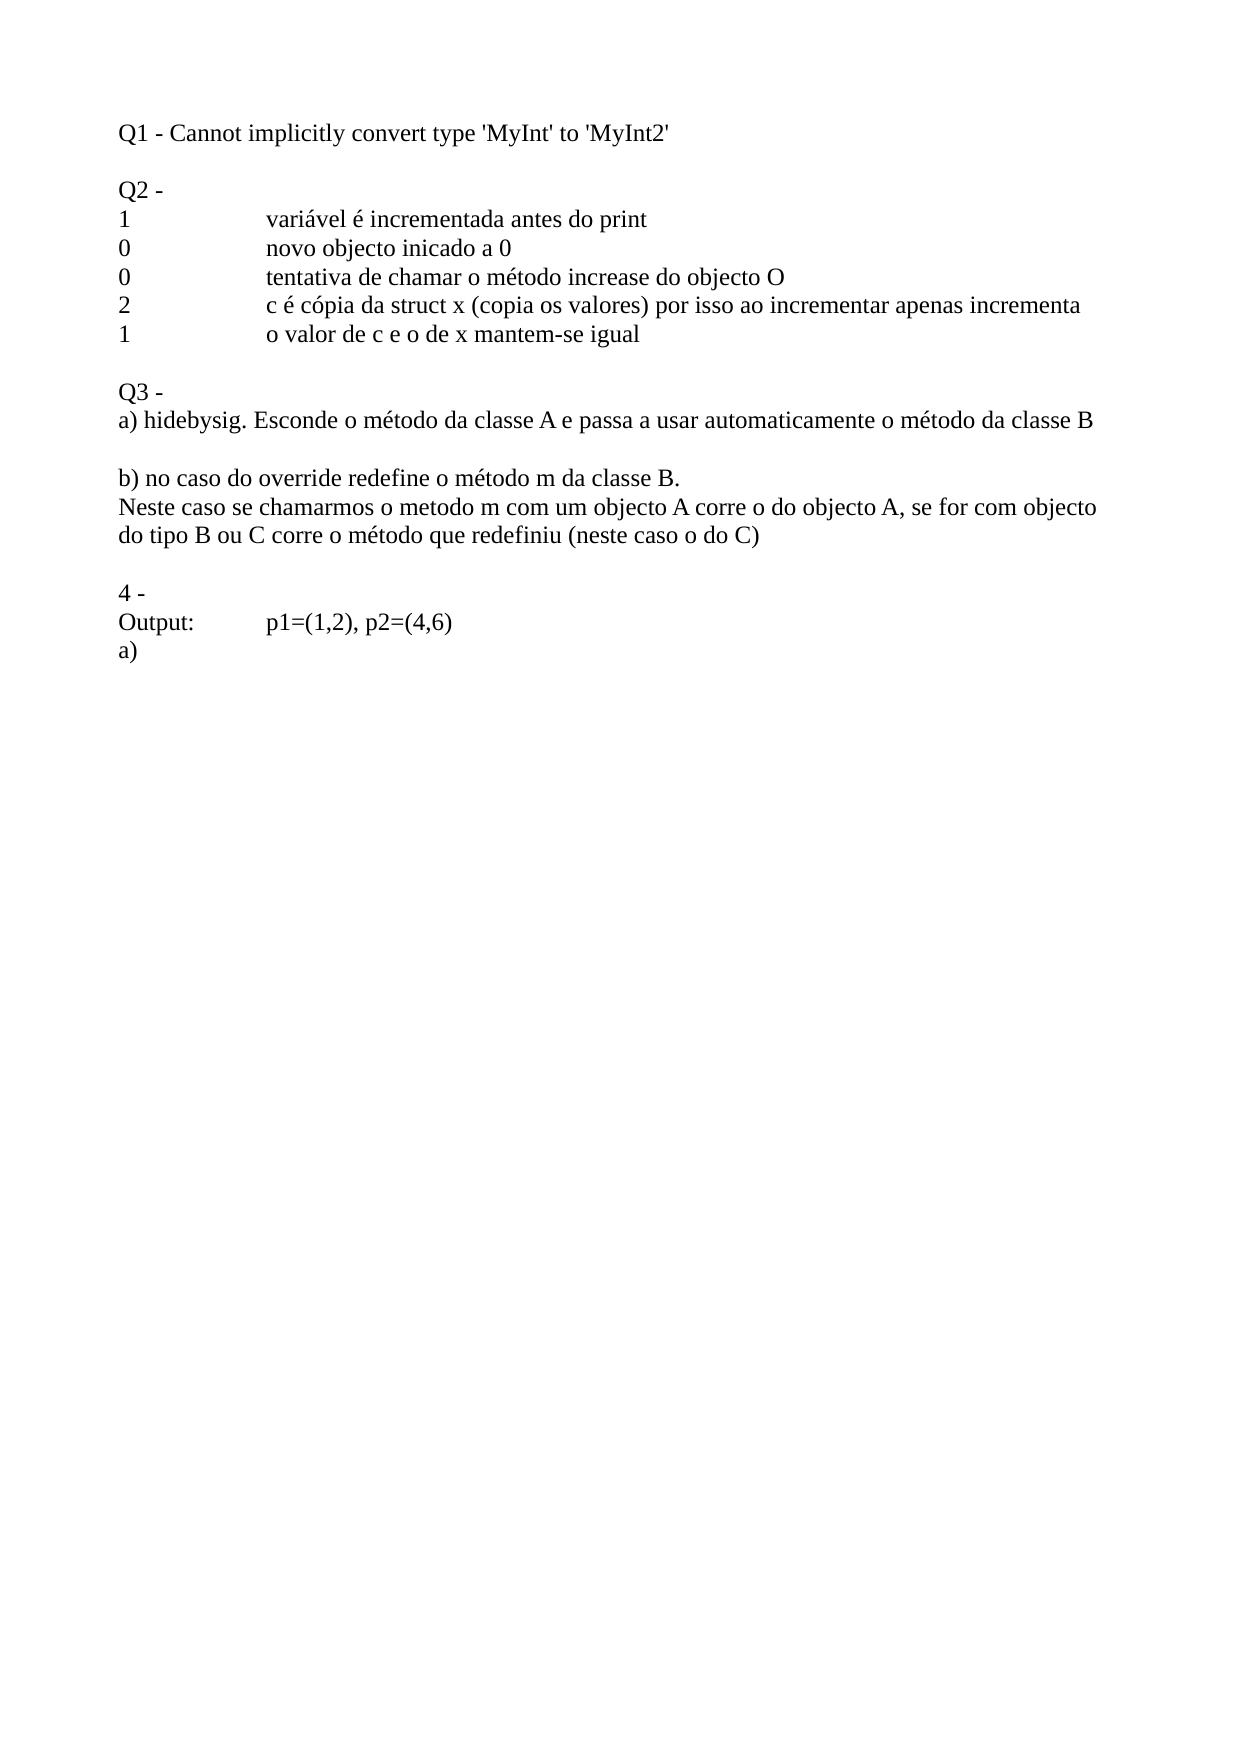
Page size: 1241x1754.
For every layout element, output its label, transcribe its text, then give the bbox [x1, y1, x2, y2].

text a) [118, 636, 1122, 664]
text a) hidebysig. Esconde o método da classe A e passa a usar automaticamente o método da classe B [118, 406, 1122, 434]
text Output: p1=(1,2), p2=(4,6) [118, 607, 1122, 636]
text Q2 - [118, 176, 1122, 204]
text Q3 - [118, 377, 1122, 406]
text 1 o valor de c e o de x mantem-se igual [118, 319, 1122, 348]
text Q1 - Cannot implicitly convert type 'MyInt' to 'MyInt2' [118, 118, 1122, 147]
text 0 novo objecto inicado a 0 [118, 233, 1122, 262]
text 2 c é cópia da struct x (copia os valores) por isso ao incrementar apenas incrementa [118, 291, 1122, 319]
text 4 - [118, 578, 1122, 607]
text Neste caso se chamarmos o metodo m com um objecto A corre o do objecto A, se for com objecto do tipo B ou C corre o método que redefiniu (neste caso o do C) [118, 492, 1122, 549]
text 0 tentativa de chamar o método increase do objecto O [118, 262, 1122, 291]
text b) no caso do override redefine o método m da classe B. [118, 463, 1122, 492]
text 1 variável é incrementada antes do print [118, 204, 1122, 233]
